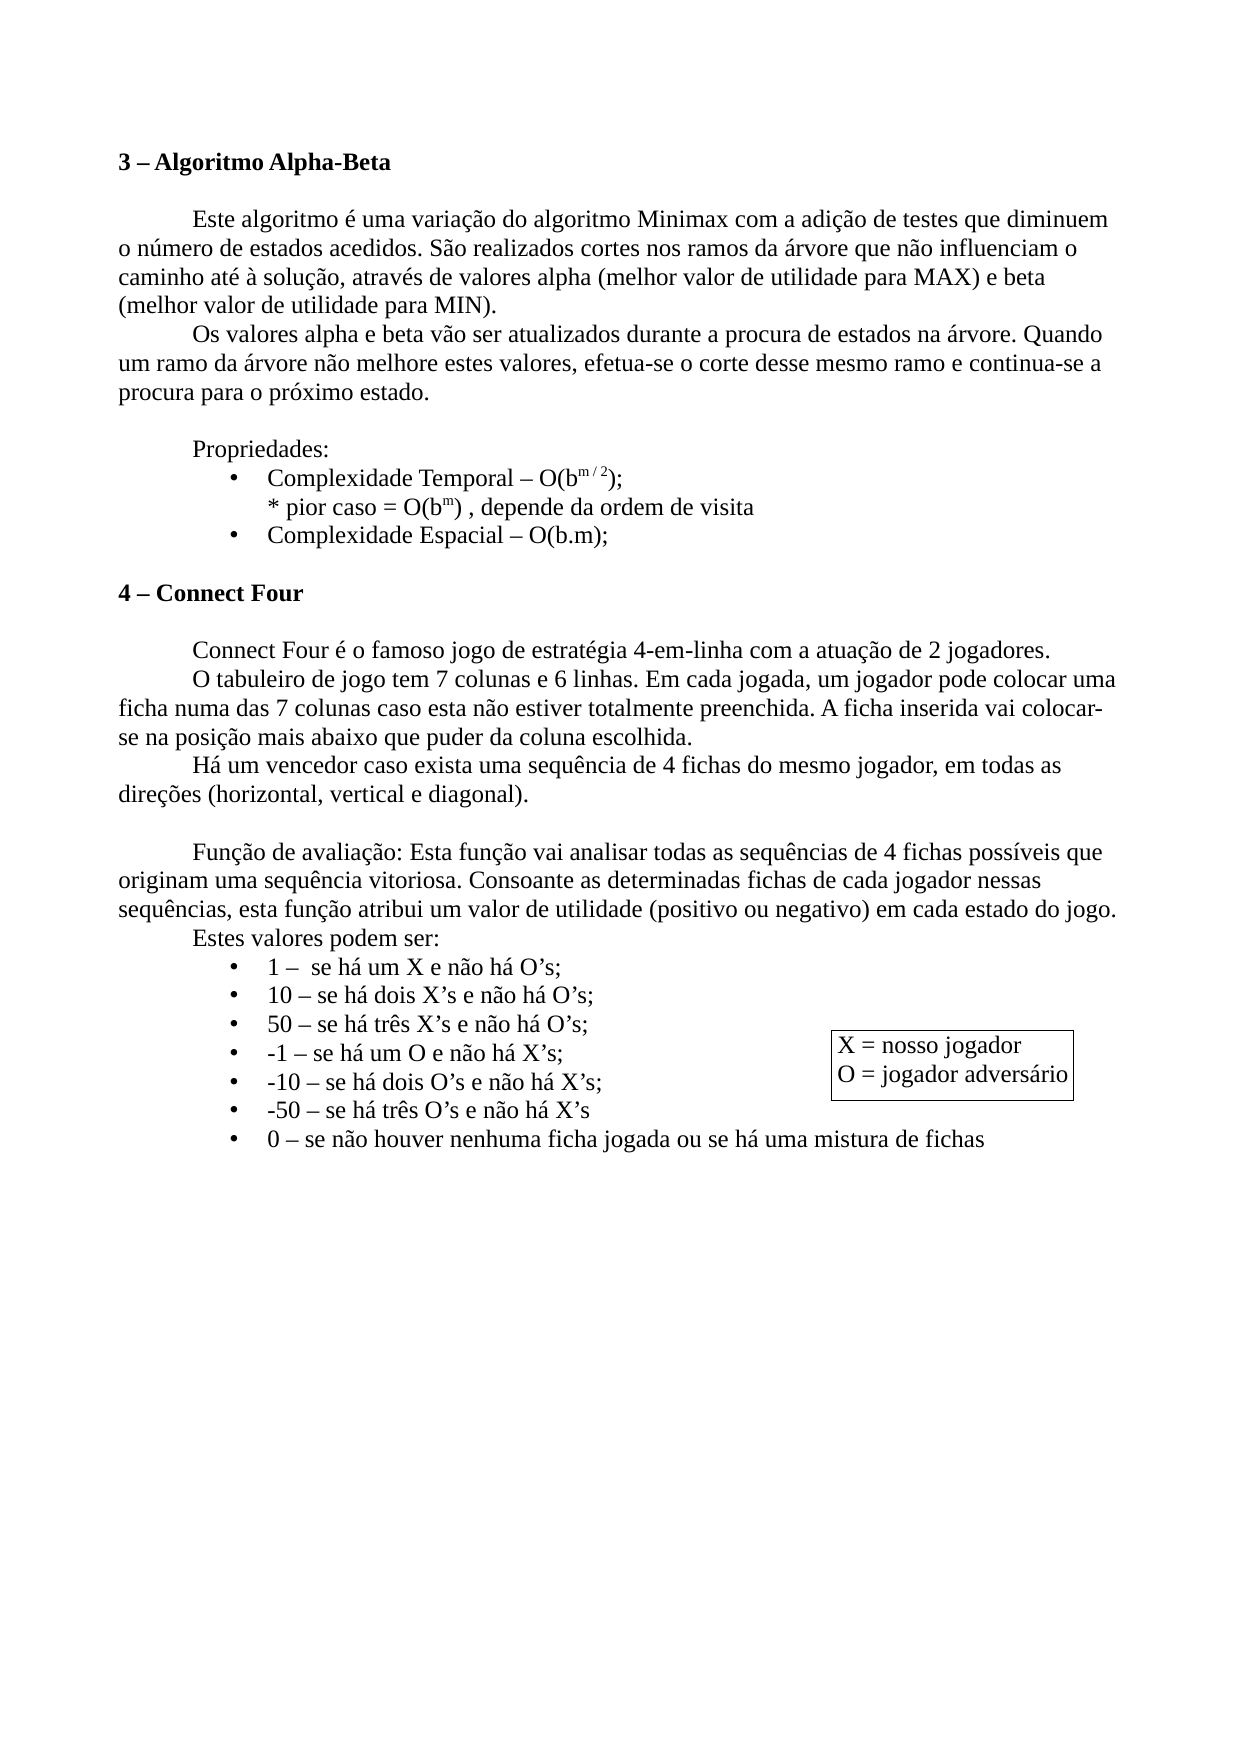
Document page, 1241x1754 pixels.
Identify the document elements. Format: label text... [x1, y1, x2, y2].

list 0 – se não houver nenhuma ficha jogada ou se há uma mistura de fichas [229, 1124, 1122, 1153]
text O tabuleiro de jogo tem 7 colunas e 6 linhas. Em cada jogada, um jogador pode colocar uma ficha numa das 7 colunas caso esta não estiver totalmente preenchida. A ficha inserida vai colocar-se na posição mais abaixo que puder da coluna escolhida. [118, 664, 1122, 751]
list -1 – se há um O e não há X’s; [229, 1038, 831, 1067]
list 1 – se há um X e não há O’s; [229, 952, 1122, 981]
text Há um vencedor caso exista uma sequência de 4 fichas do mesmo jogador, em todas as direções (horizontal, vertical e diagonal). [118, 751, 1122, 808]
text Connect Four é o famoso jogo de estratégia 4-em-linha com a atuação de 2 jogadores. [118, 636, 1122, 664]
text Propriedades: [118, 434, 1122, 463]
list -1 – se há um O e não há X’s; [832, 1038, 1073, 1067]
list -10 – se há dois O’s e não há X’s; [832, 1067, 1073, 1096]
text 4 – Connect Four [118, 578, 1122, 607]
list 10 – se há dois X’s e não há O’s; [229, 981, 1122, 1009]
list -1 – se há um O e não há X’s; [1074, 1038, 1122, 1067]
list * pior caso = O(bm) , depende da ordem de visita [229, 492, 1122, 521]
list 50 – se há três X’s e não há O’s; [229, 1009, 1122, 1038]
list -10 – se há dois O’s e não há X’s; [229, 1067, 831, 1096]
list Complexidade Espacial – O(b.m); [229, 521, 1122, 549]
list Complexidade Temporal – O(bm / 2); [229, 463, 1122, 492]
text Os valores alpha e beta vão ser atualizados durante a procura de estados na árvore. Quando um ramo da árvore não melhore estes valores, efetua-se o corte desse mesmo ramo e continua-se a procura para o próximo estado. [118, 319, 1122, 406]
list -50 – se há três O’s e não há X’s [229, 1096, 1122, 1124]
text 3 – Algoritmo Alpha-Beta [118, 147, 1122, 176]
text Estes valores podem ser: [118, 923, 1122, 952]
text Este algoritmo é uma variação do algoritmo Minimax com a adição de testes que diminuem o número de estados acedidos. São realizados cortes nos ramos da árvore que não influenciam o caminho até à solução, através de valores alpha (melhor valor de utilidade para MAX) e beta (melhor valor de utilidade para MIN). [118, 204, 1122, 319]
list -10 – se há dois O’s e não há X’s; [1074, 1067, 1122, 1096]
text Função de avaliação: Esta função vai analisar todas as sequências de 4 fichas possíveis que originam uma sequência vitoriosa. Consoante as determinadas fichas de cada jogador nessas sequências, esta função atribui um valor de utilidade (positivo ou negativo) em cada estado do jogo. [118, 837, 1122, 923]
